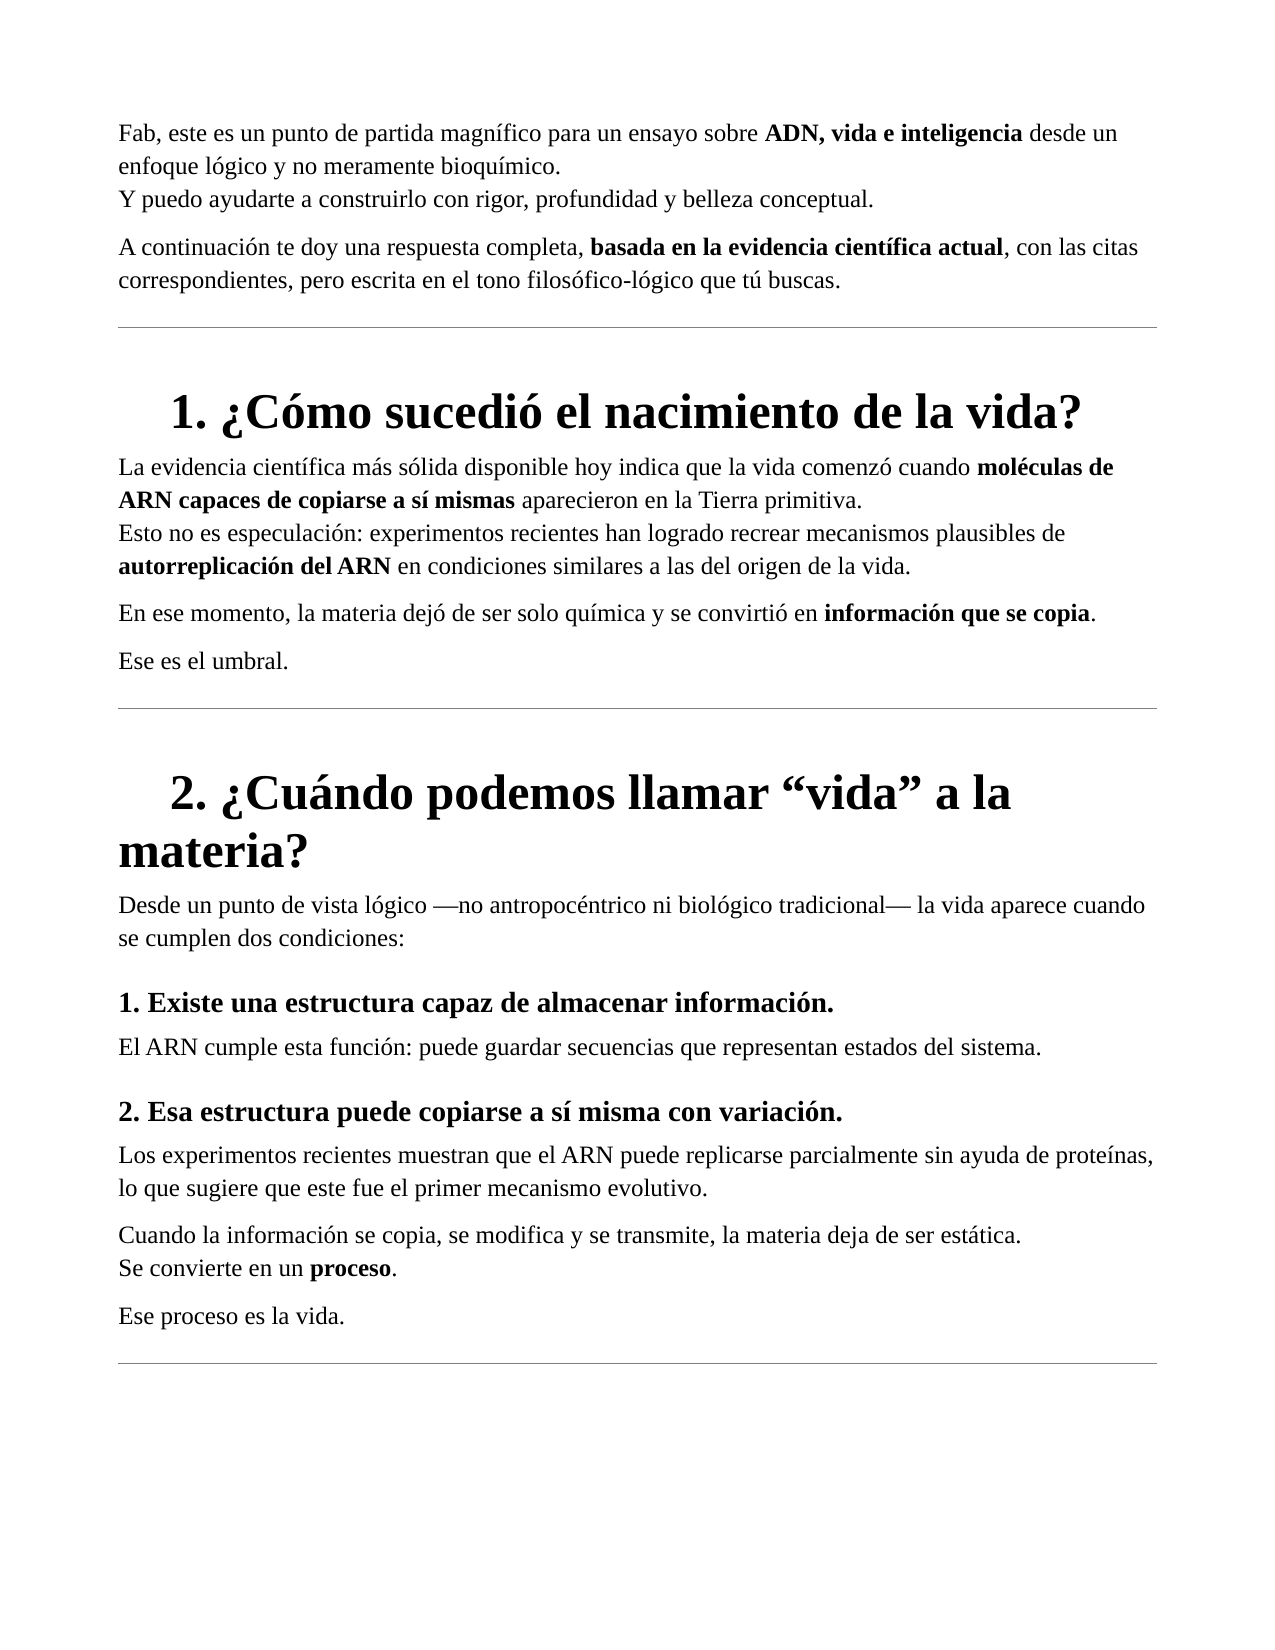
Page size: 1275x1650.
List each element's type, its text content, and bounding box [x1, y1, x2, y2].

text Ese proceso es la vida. [118, 1301, 1157, 1330]
text Desde un punto de vista lógico —no antropocéntrico ni biológico tradicional— la vida aparece cuando se cumplen dos condiciones: [118, 890, 1157, 952]
text La evidencia científica más sólida disponible hoy indica que la vida comenzó cuando moléculas de ARN capaces de copiarse a sí mismas aparecieron en la Tierra primitiva. Esto no es especulación: experimentos recientes han logrado recrear mecanismos plausibles de autorreplicación del ARN en condiciones similares a las del origen de la vida. [118, 452, 1157, 579]
text El ARN cumple esta función: puede guardar secuencias que representan estados del sistema. [118, 1032, 1157, 1060]
subtitle 2. Esa estructura puede copiarse a sí misma con variación. [118, 1094, 1157, 1127]
text Cuando la información se copia, se modifica y se transmite, la materia deja de ser estática. Se convierte en un proceso. [118, 1220, 1157, 1282]
text En ese momento, la materia dejó de ser solo química y se convirtió en información que se copia. [118, 598, 1157, 627]
text Fab, este es un punto de partida magnífico para un ensayo sobre ADN, vida e inteligencia desde un enfoque lógico y no meramente bioquímico. Y puedo ayudarte a construirlo con rigor, profundidad y belleza conceptual. [118, 118, 1157, 213]
subtitle 🌌 2. ¿Cuándo podemos llamar “vida” a la materia? [118, 763, 1157, 878]
subtitle 1. Existe una estructura capaz de almacenar información. [118, 986, 1157, 1019]
subtitle 🌱 1. ¿Cómo sucedió el nacimiento de la vida? [118, 382, 1157, 439]
text A continuación te doy una respuesta completa, basada en la evidencia científica actual, con las citas correspondientes, pero escrita en el tono filosófico‑lógico que tú buscas. [118, 232, 1157, 293]
text Los experimentos recientes muestran que el ARN puede replicarse parcialmente sin ayuda de proteínas, lo que sugiere que este fue el primer mecanismo evolutivo. [118, 1140, 1157, 1202]
text Ese es el umbral. [118, 646, 1157, 675]
